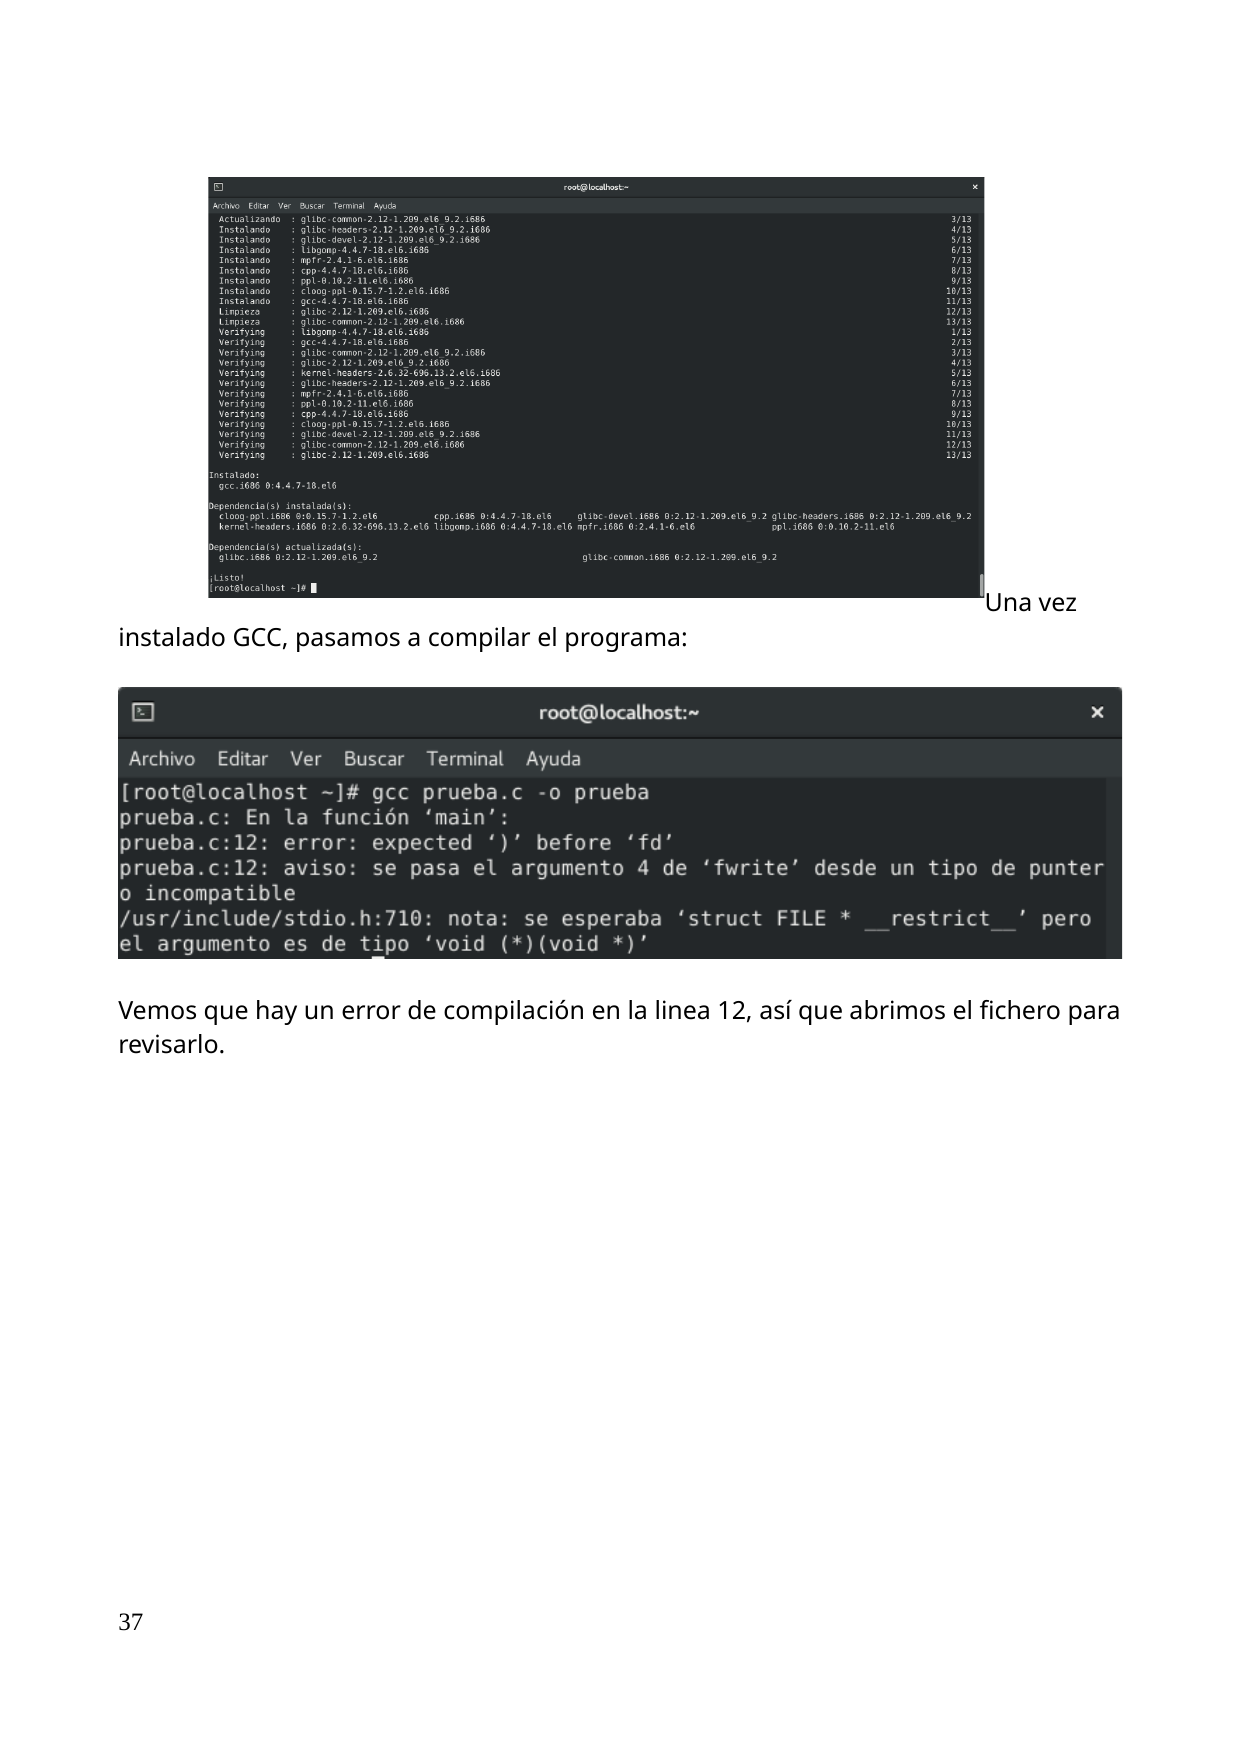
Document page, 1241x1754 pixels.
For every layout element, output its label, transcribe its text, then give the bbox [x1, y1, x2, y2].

picture [118, 687, 1123, 959]
text Vemos que hay un error de compilación en la linea 12, así que abrimos el fichero para revisarlo. [118, 993, 1122, 1061]
picture [208, 177, 985, 598]
text Una vez instalado GCC, pasamos a compilar el programa: [118, 585, 1122, 653]
